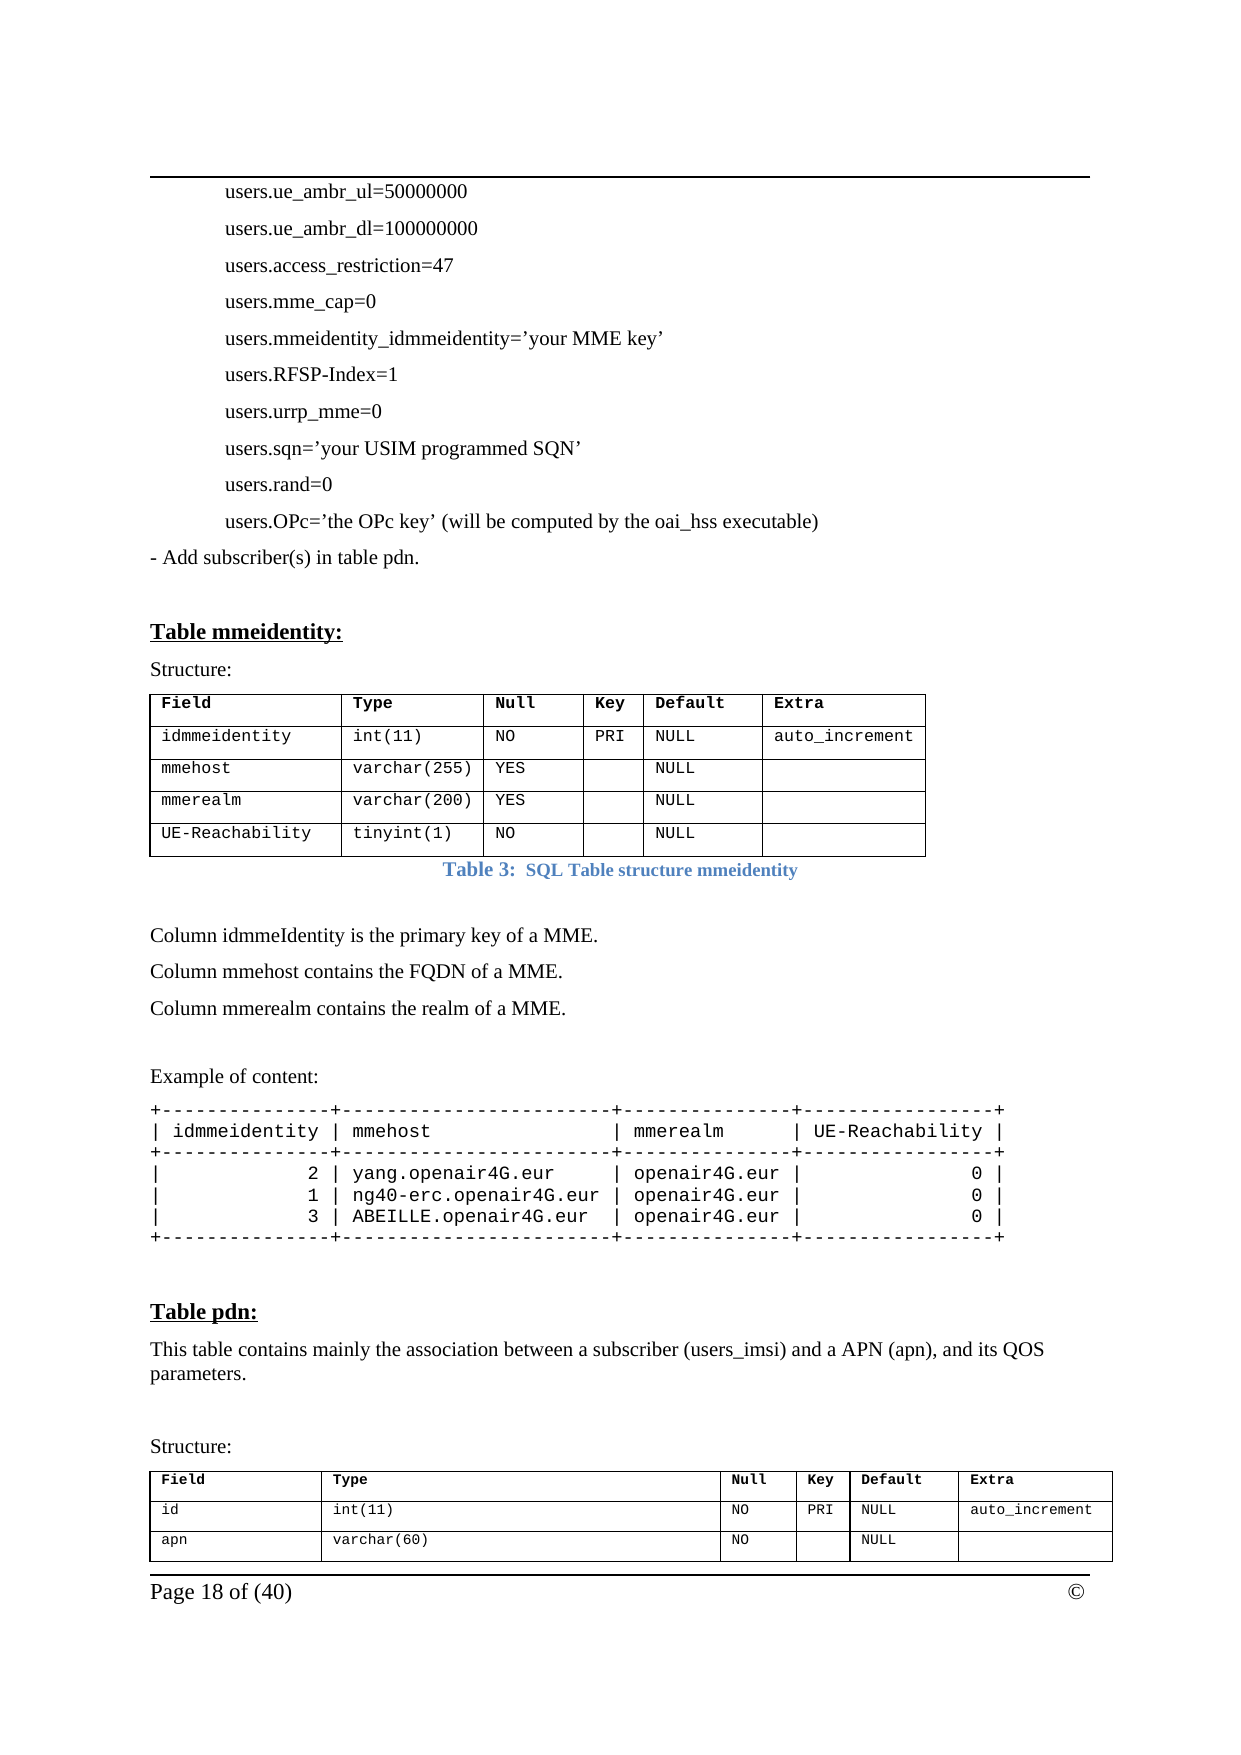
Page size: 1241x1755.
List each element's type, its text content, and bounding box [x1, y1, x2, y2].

table_cell int(11) [322, 1502, 720, 1531]
table_cell YES [484, 792, 583, 823]
table_header Type [322, 1472, 720, 1501]
text Structure: [150, 1434, 1090, 1458]
table_cell auto_increment [763, 727, 925, 758]
table_cell NO [721, 1532, 796, 1561]
table_header Default [851, 1472, 958, 1501]
table_cell [584, 792, 643, 823]
table_cell NO [484, 824, 583, 856]
text users.mmeidentity_idmmeidentity=’your MME key’ [225, 326, 1090, 350]
table_cell varchar(200) [342, 792, 483, 823]
table_cell tinyint(1) [342, 824, 483, 856]
text Column mmerealm contains the realm of a MME. [150, 996, 1090, 1020]
table_cell NULL [644, 760, 762, 791]
table_cell mmehost [151, 760, 341, 791]
table_cell [763, 792, 925, 823]
table_cell varchar(255) [342, 760, 483, 791]
text users.sqn=’your USIM programmed SQN’ [225, 435, 1090, 459]
table_header Field [151, 695, 341, 726]
text Example of content: [150, 1064, 1090, 1088]
text users.rand=0 [225, 472, 1090, 496]
table_cell NO [721, 1502, 796, 1531]
text users.ue_ambr_ul=50000000 [225, 179, 1090, 203]
table_cell [959, 1532, 1112, 1561]
text Column idmmeIdentity is the primary key of a MME. [150, 902, 1090, 947]
table_cell id [151, 1502, 321, 1531]
text users.OPc=’the OPc key’ (will be computed by the oai_hss executable) [225, 508, 1090, 533]
text users.urrp_mme=0 [225, 399, 1090, 423]
table_cell apn [151, 1532, 321, 1561]
table_cell NO [484, 727, 583, 758]
table_cell NULL [644, 824, 762, 856]
table_cell mmerealm [151, 792, 341, 823]
table_header Extra [959, 1472, 1112, 1501]
table_header Field [151, 1472, 321, 1501]
text - Add subscriber(s) in table pdn. [150, 545, 1090, 569]
text users.mme_cap=0 [225, 289, 1090, 313]
table_header Key [797, 1472, 849, 1501]
table_header Type [342, 695, 483, 726]
text +---------------+------------------------+---------------+-----------------+ | idmmeidentity | mmehost | mmerealm | UE-Reachability | +---------------+------------------------+---------------+-----------------+ | 2 | yang.openair4G.eur | openair4G.eur | 0 | | 1 | ng40-erc.openair4G.eur | openair4G.eur | 0 | | 3 | ABEILLE.openair4G.eur | openair4G.eur | 0 | +---------------+------------------------+---------------+-----------------+ [150, 1100, 1090, 1249]
text Structure: [150, 657, 1090, 681]
table_header Null [484, 695, 583, 726]
table_cell [763, 824, 925, 856]
text users.access_restriction=47 [225, 253, 1090, 277]
text Table 3: SQL Table structure mmeidentity [150, 857, 1090, 881]
text Column mmehost contains the FQDN of a MME. [150, 959, 1090, 983]
table_cell PRI [584, 727, 643, 758]
table_header Extra [763, 695, 925, 726]
text Table mmeidentity: [150, 618, 1090, 644]
table_header Default [644, 695, 762, 726]
table_cell [584, 824, 643, 856]
table_cell NULL [644, 727, 762, 758]
text users.RFSP-Index=1 [225, 362, 1090, 386]
table_cell PRI [797, 1502, 849, 1531]
table_cell varchar(60) [322, 1532, 720, 1561]
table_cell UE-Reachability [151, 824, 341, 856]
table_cell NULL [644, 792, 762, 823]
table_cell [797, 1532, 849, 1561]
table_cell [584, 760, 643, 791]
table_cell idmmeidentity [151, 727, 341, 758]
text users.ue_ambr_dl=100000000 [225, 216, 1090, 240]
table_cell int(11) [342, 727, 483, 758]
table_cell YES [484, 760, 583, 791]
table_cell NULL [851, 1502, 958, 1531]
table_cell NULL [851, 1532, 958, 1561]
table_header Key [584, 695, 643, 726]
table_cell [763, 760, 925, 791]
text Table pdn: [150, 1298, 1090, 1324]
table_header Null [721, 1472, 796, 1501]
text This table contains mainly the association between a subscriber (users_imsi) and a APN (apn), and its QOS parameters. [150, 1337, 1090, 1385]
table_cell auto_increment [959, 1502, 1112, 1531]
